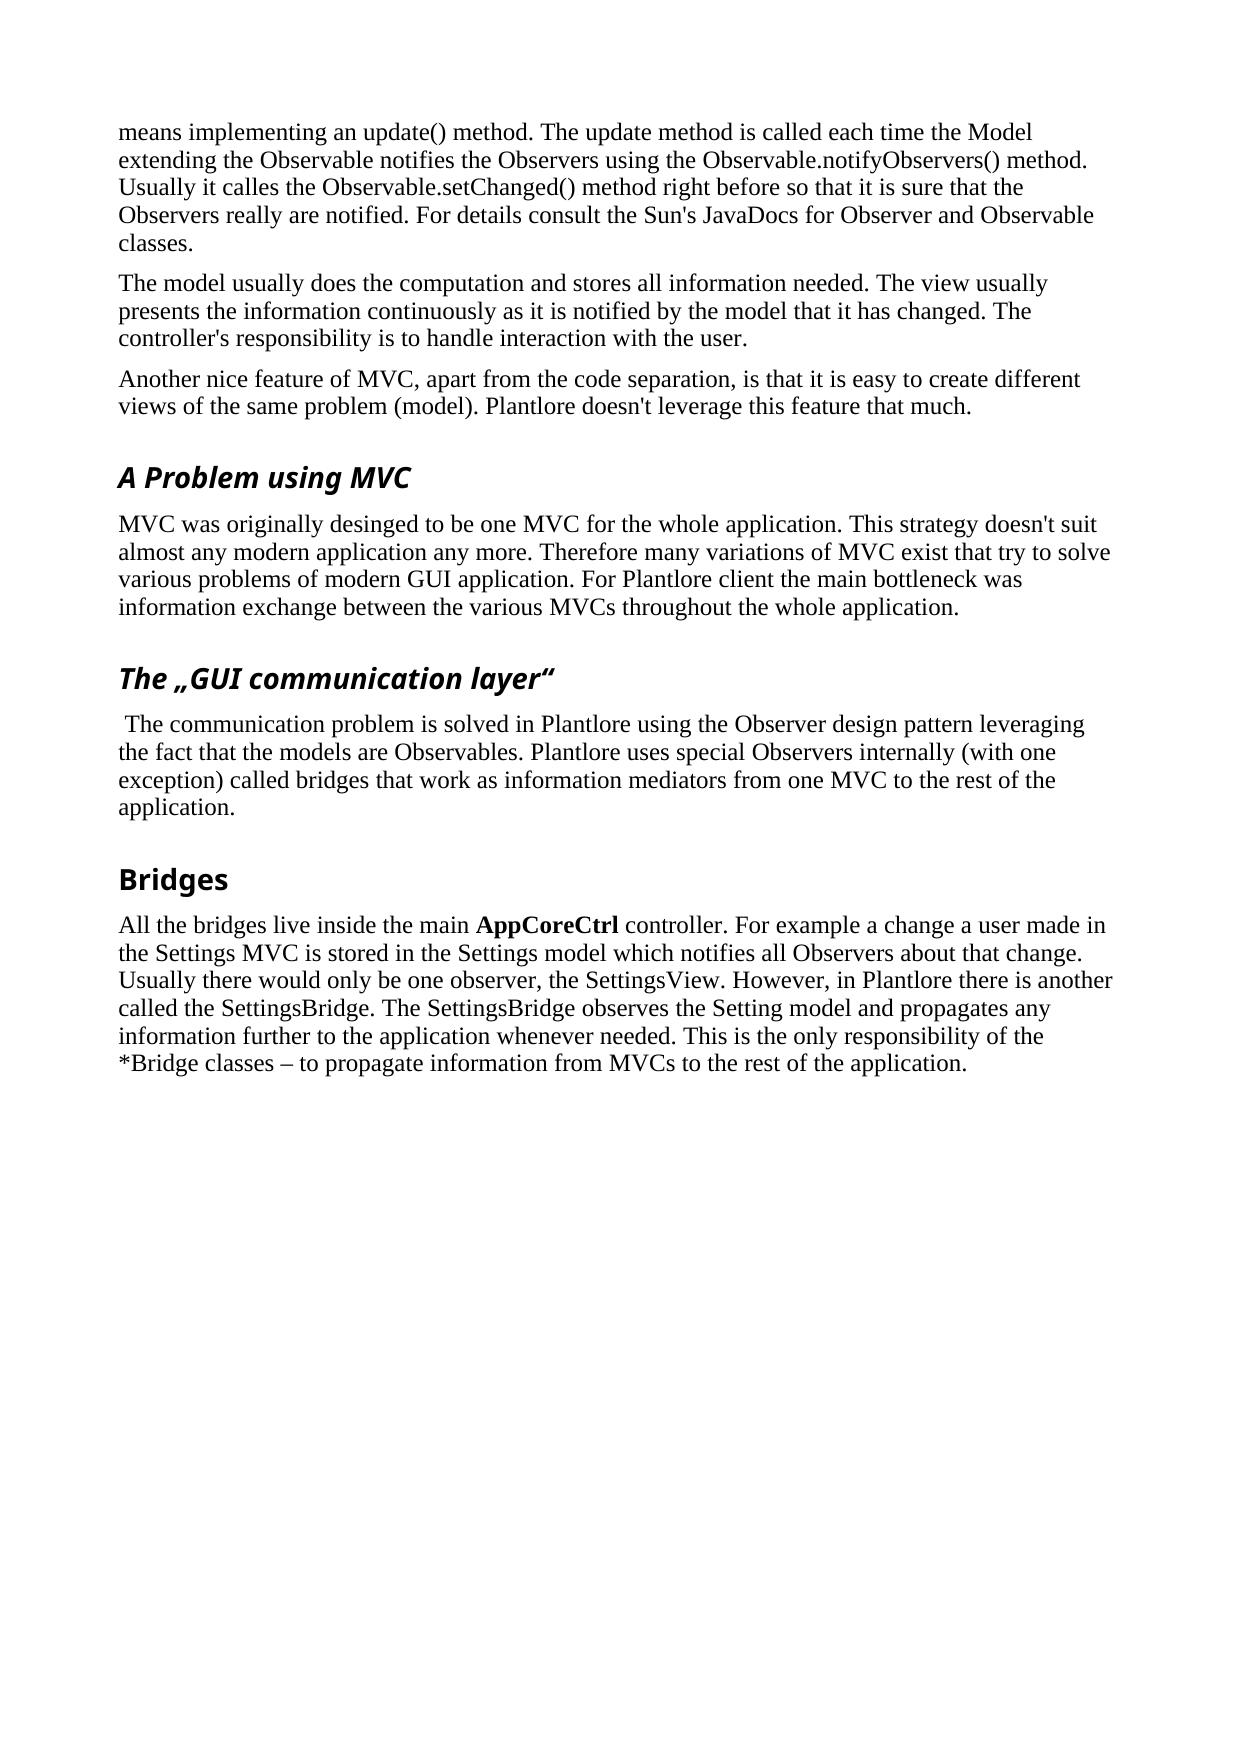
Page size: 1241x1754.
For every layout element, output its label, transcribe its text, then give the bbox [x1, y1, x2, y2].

text Another nice feature of MVC, apart from the code separation, is that it is easy to create different views of the same problem (model). Plantlore doesn't leverage this feature that much. [118, 365, 1122, 420]
text All the bridges live inside the main AppCoreCtrl controller. For example a change a user made in the Settings MVC is stored in the Settings model which notifies all Observers about that change. Usually there would only be one observer, the SettingsView. However, in Plantlore there is another called the SettingsBridge. The SettingsBridge observes the Setting model and propagates any information further to the application whenever needed. This is the only responsibility of the *Bridge classes – to propagate information from MVCs to the rest of the application. [118, 911, 1122, 1077]
subtitle A Problem using MVC [118, 458, 1122, 497]
subtitle Bridges [118, 859, 1122, 898]
text The model usually does the computation and stores all information needed. The view usually presents the information continuously as it is notified by the model that it has changed. The controller's responsibility is to handle interaction with the user. [118, 269, 1122, 352]
subtitle The „GUI communication layer“ [118, 658, 1122, 698]
text The communication problem is solved in Plantlore using the Observer design pattern leveraging the fact that the models are Observables. Plantlore uses special Observers internally (with one exception) called bridges that work as information mediators from one MVC to the rest of the application. [118, 710, 1122, 821]
text means implementing an update() method. The update method is called each time the Model extending the Observable notifies the Observers using the Observable.notifyObservers() method. Usually it calles the Observable.setChanged() method right before so that it is sure that the Observers really are notified. For details consult the Sun's JavaDocs for Observer and Observable classes. [118, 118, 1122, 257]
text MVC was originally desinged to be one MVC for the whole application. This strategy doesn't suit almost any modern application any more. Therefore many variations of MVC exist that try to solve various problems of modern GUI application. For Plantlore client the main bottleneck was information exchange between the various MVCs throughout the whole application. [118, 510, 1122, 621]
